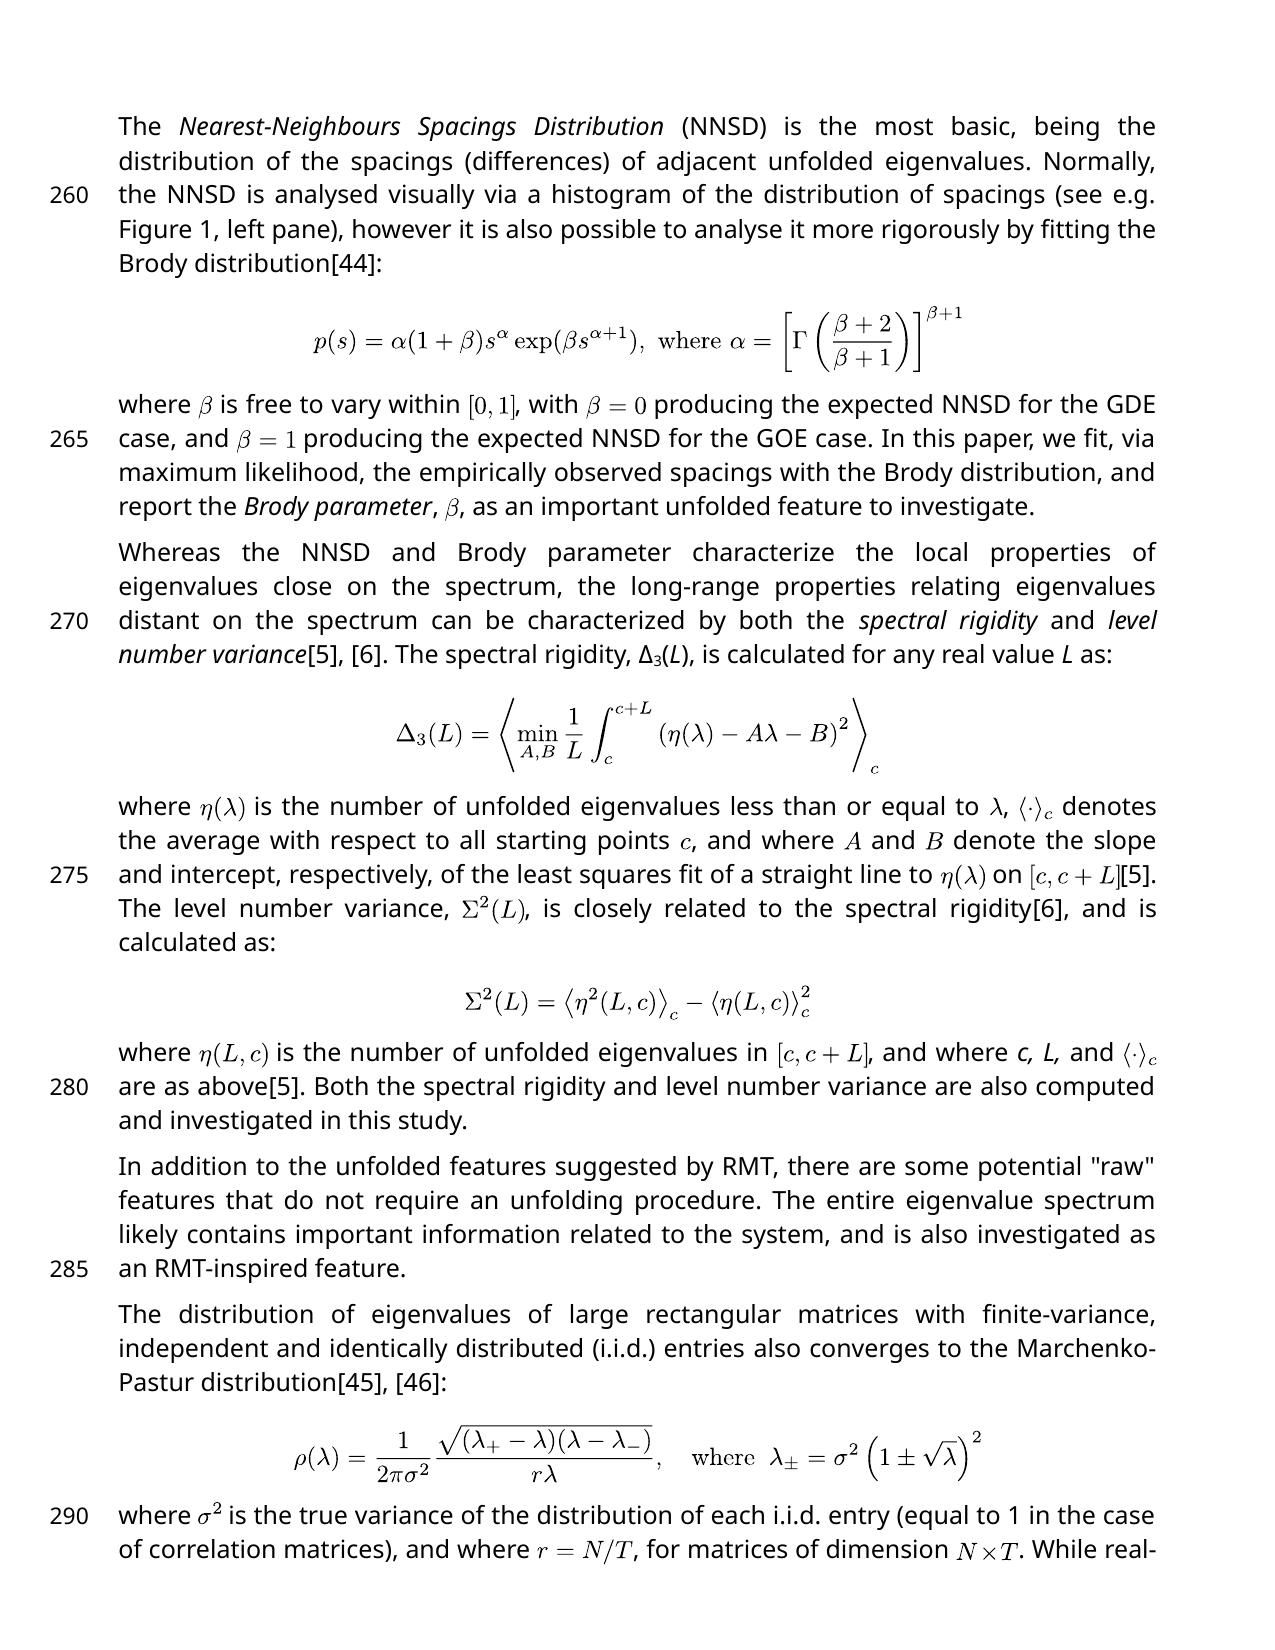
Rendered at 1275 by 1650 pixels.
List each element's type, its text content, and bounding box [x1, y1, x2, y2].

text The distribution of eigenvalues of large rectangular matrices with finite-variance, independent and identically distributed (i.i.d.) entries also converges to the Marchenko-Pastur distribution[45], [46]: [118, 1297, 1157, 1399]
text where is the true variance of the distribution of each i.i.d. entry (equal to 1 in the case of correlation matrices), and where , for matrices of dimension . While real- [118, 1497, 1157, 1565]
text Whereas the NNSD and Brody parameter characterize the local properties of eigenvalues close on the spectrum, the long-range properties relating eigenvalues distant on the spectrum can be characterized by both the spectral rigidity and level number variance[5], [6]. The spectral rigidity, Δ3(L), is calculated for any real value L as: [118, 535, 1157, 671]
text where is free to vary within , with producing the expected NNSD for the GDE case, and producing the expected NNSD for the GOE case. In this paper, we fit, via maximum likelihood, the empirically observed spacings with the Brody distribution, and report the Brody parameter, , as an important unfolded feature to investigate. [118, 387, 1157, 523]
text In addition to the unfolded features suggested by RMT, there are some potential "raw" features that do not require an unfolding procedure. The entire eigenvalue spectrum likely contains important information related to the system, and is also investigated as an RMT-inspired feature. [118, 1148, 1157, 1285]
text where is the number of unfolded eigenvalues less than or equal to , denotes the average with respect to all starting points , and where and denote the slope and intercept, respectively, of the least squares fit of a straight line to on [5]. The level number variance, , is closely related to the spectral rigidity[6], and is calculated as: [118, 788, 1157, 959]
text where is the number of unfolded eigenvalues in , and where c, L, and are as above[5]. Both the spectral rigidity and level number variance are also computed and investigated in this study. [118, 1034, 1157, 1137]
text The Nearest-Neighbours Spacings Distribution (NNSD) is the most basic, being the distribution of the spacings (differences) of adjacent unfolded eigenvalues. Normally, the NNSD is analysed visually via a histogram of the distribution of spacings (see e.g. Figure 1, left pane), however it is also possible to analyse it more rigorously by fitting the Brody distribution[44]: [118, 109, 1157, 279]
